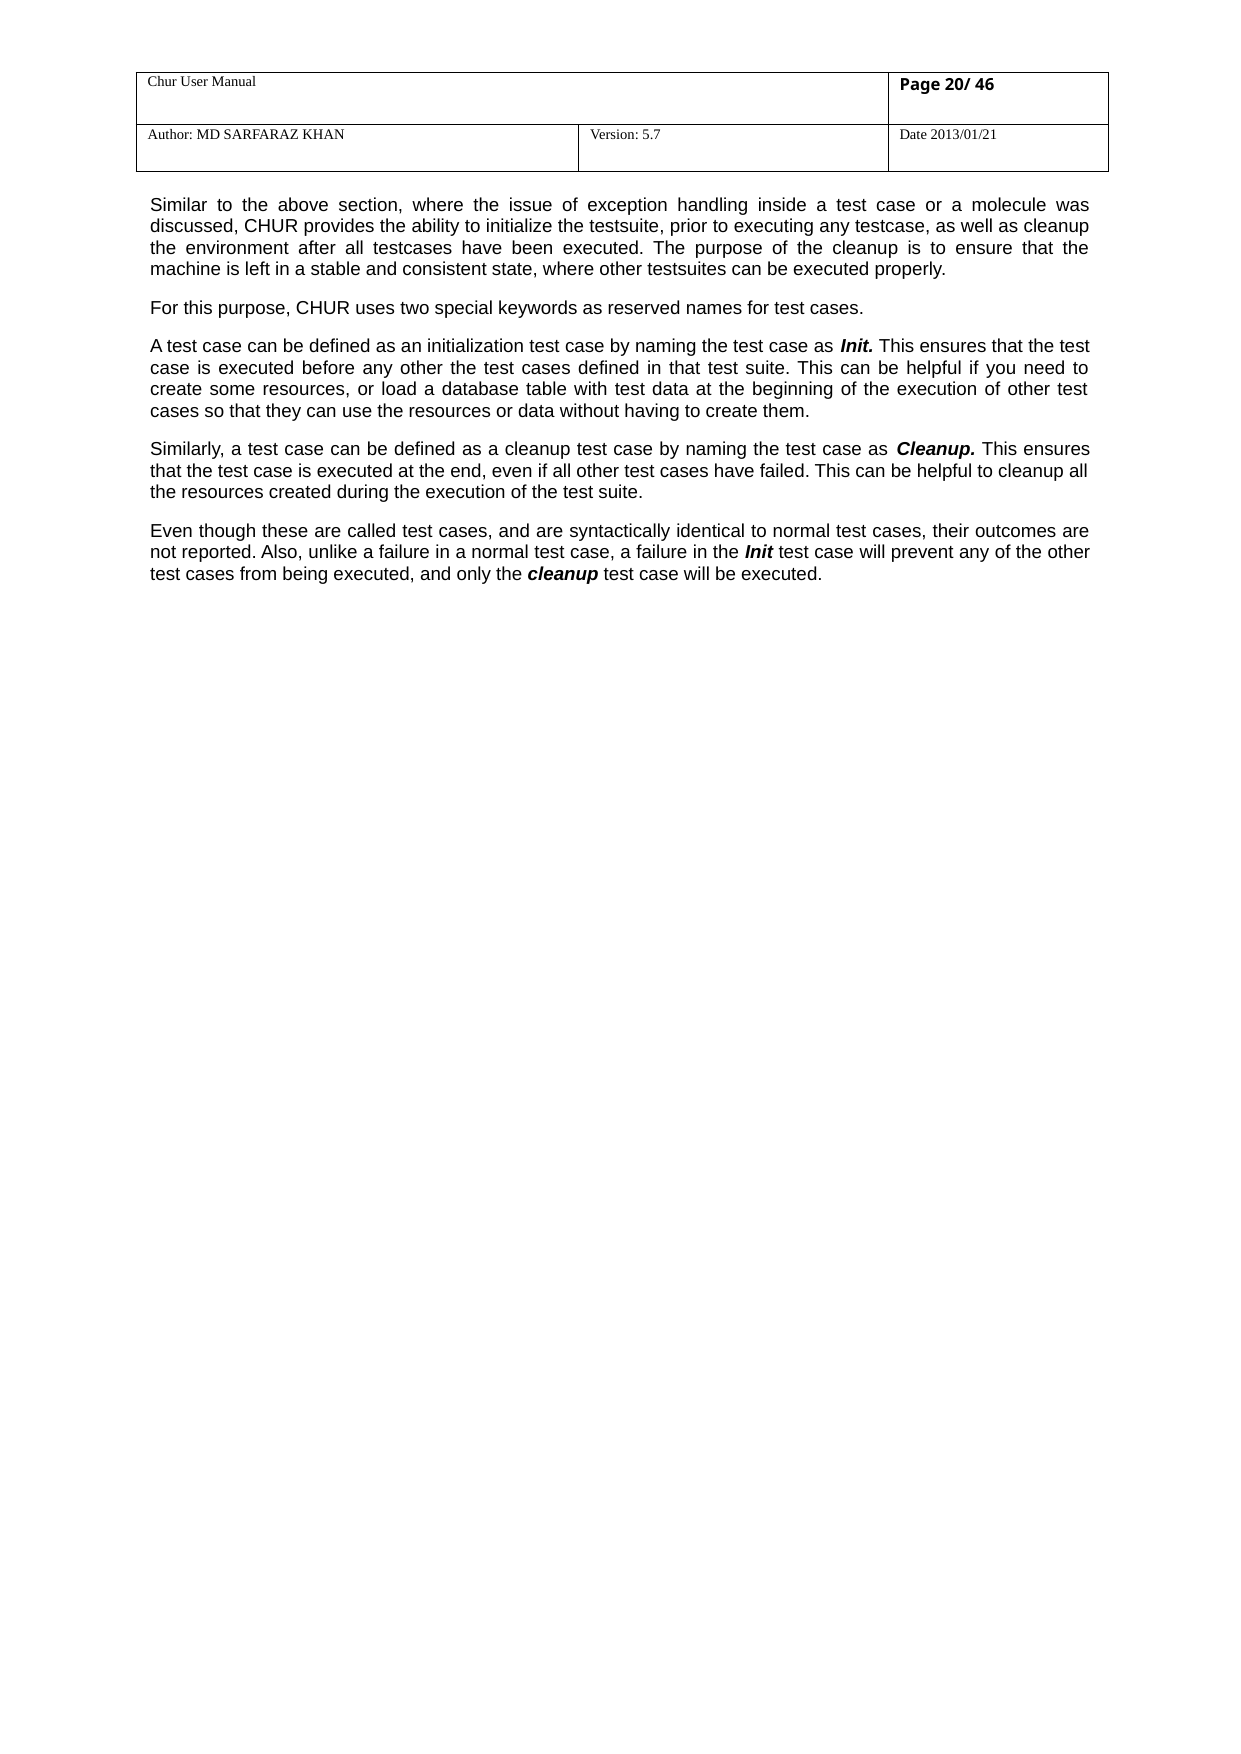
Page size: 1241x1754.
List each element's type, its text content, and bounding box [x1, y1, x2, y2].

text A test case can be defined as an initialization test case by naming the test case as Init. This ensures that the test case is executed before any other the test cases defined in that test suite. This can be helpful if you need to create some resources, or load a database table with test data at the beginning of the execution of other test cases so that they can use the resources or data without having to create them. [150, 335, 1090, 421]
text Even though these are called test cases, and are syntactically identical to normal test cases, their outcomes are not reported. Also, unlike a failure in a normal test case, a failure in the Init test case will prevent any of the other test cases from being executed, and only the cleanup test case will be executed. [150, 520, 1090, 584]
text For this purpose, CHUR uses two special keywords as reserved names for test cases. [150, 297, 1090, 318]
text Similar to the above section, where the issue of exception handling inside a test case or a molecule was discussed, CHUR provides the ability to initialize the testsuite, prior to executing any testcase, as well as cleanup the environment after all testcases have been executed. The purpose of the cleanup is to ensure that the machine is left in a stable and consistent state, where other testsuites can be executed properly. [150, 193, 1090, 280]
text Similarly, a test case can be defined as a cleanup test case by naming the test case as Cleanup. This ensures that the test case is executed at the end, even if all other test cases have failed. This can be helpful to cleanup all the resources created during the execution of the test suite. [150, 438, 1090, 503]
